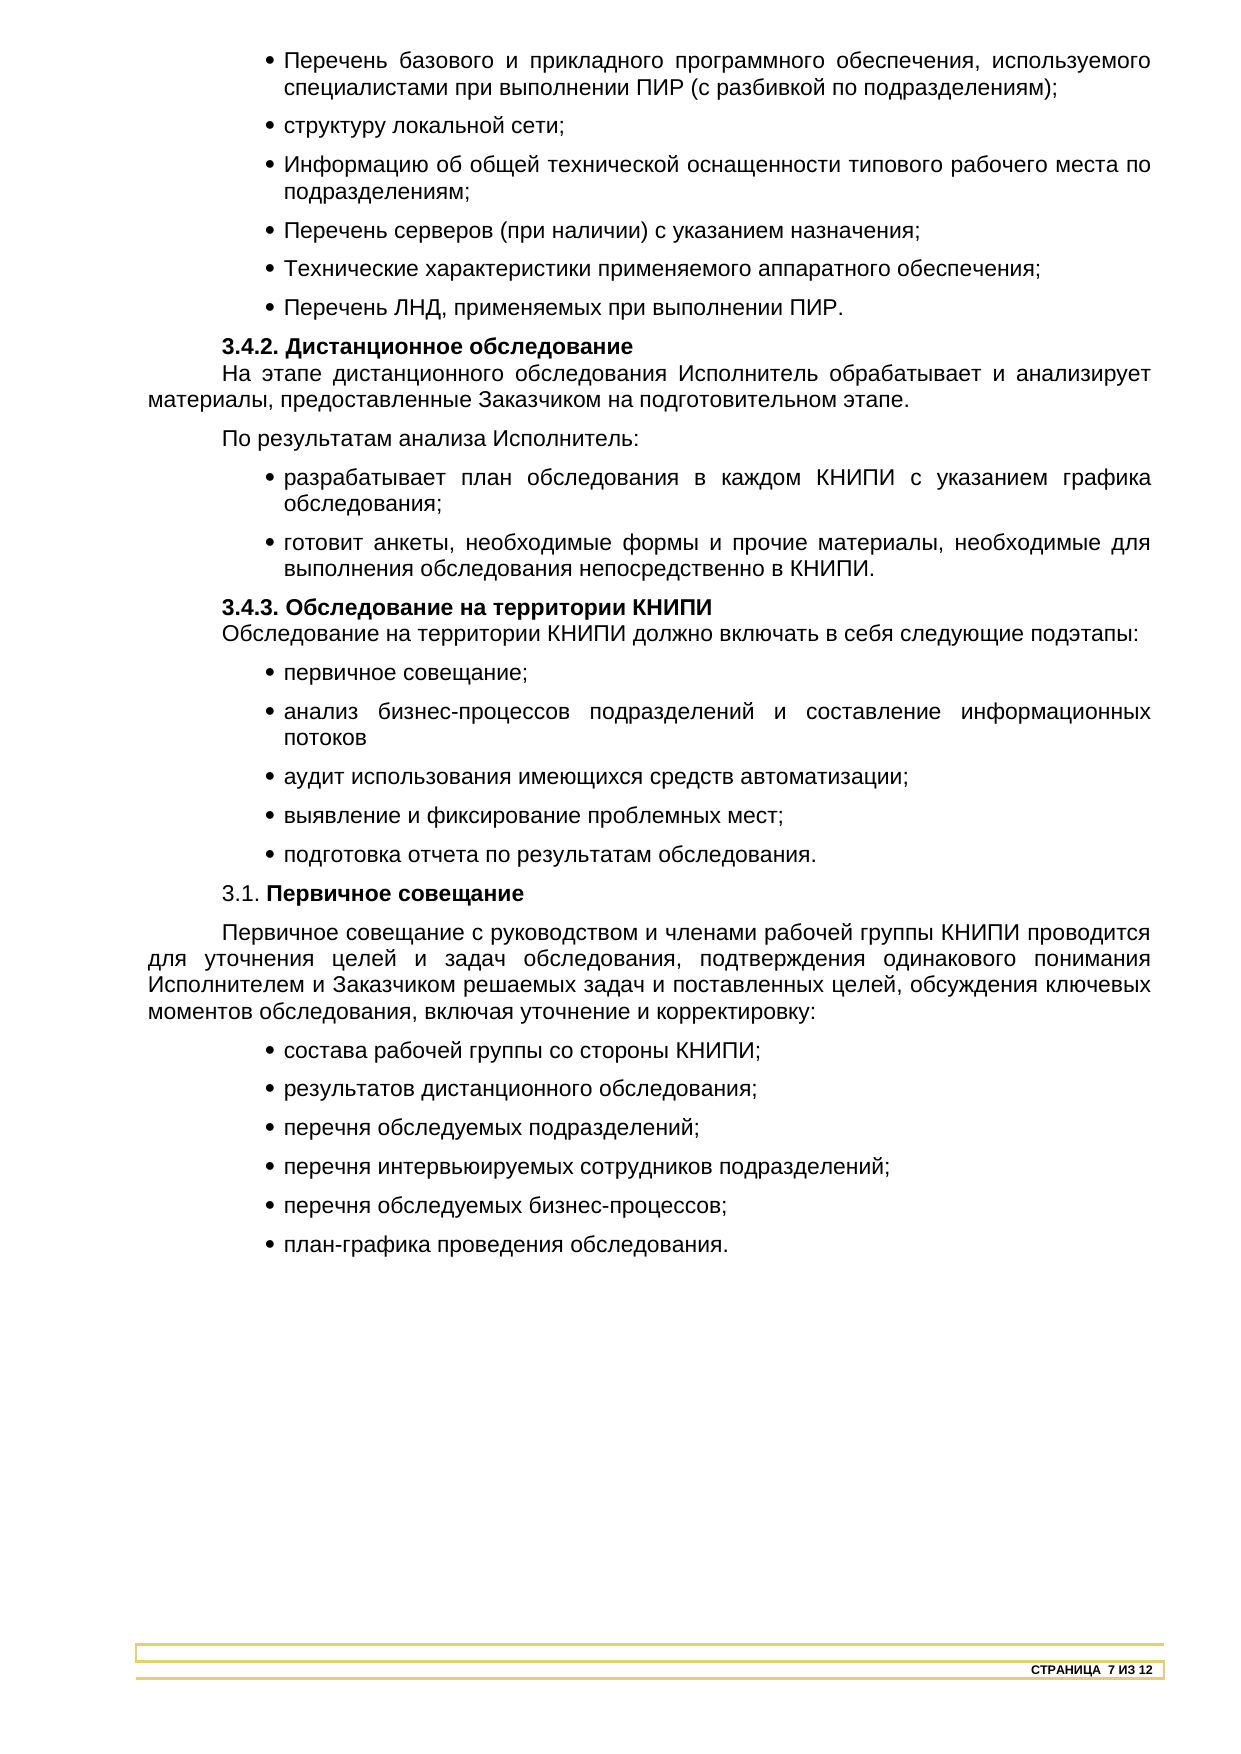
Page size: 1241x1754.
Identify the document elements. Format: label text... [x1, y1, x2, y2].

list перечня обследуемых бизнес-процессов; [266, 1192, 1152, 1218]
list Первичное совещание [148, 880, 1152, 906]
list Перечень серверов (при наличии) с указанием назначения; [266, 217, 1152, 243]
list состава рабочей группы со стороны КНИПИ; [266, 1037, 1152, 1063]
list перечня интервьюируемых сотрудников подразделений; [266, 1153, 1152, 1179]
list первичное совещание; [266, 659, 1152, 686]
list Информацию об общей технической оснащенности типового рабочего места по подразделениям; [266, 151, 1152, 204]
list готовит анкеты, необходимые формы и прочие материалы, необходимые для выполнения обследования непосредственно в КНИПИ. [266, 529, 1152, 581]
list анализ бизнес-процессов подразделений и составление информационных потоков [266, 698, 1152, 751]
text По результатам анализа Исполнитель: [148, 425, 1152, 451]
list Перечень базового и прикладного программного обеспечения, используемого специалистами при выполнении ПИР (с разбивкой по подразделениям); [266, 47, 1152, 100]
text Обследование на территории КНИПИ должно включать в себя следующие подэтапы: [148, 620, 1152, 647]
list выявление и фиксирование проблемных мест; [266, 802, 1152, 828]
list Обследование на территории КНИПИ [148, 594, 1152, 620]
list план-графика проведения обследования. [266, 1231, 1152, 1257]
text Первичное совещание с руководством и членами рабочей группы КНИПИ проводится для уточнения целей и задач обследования, подтверждения одинакового понимания Исполнителем и Заказчиком решаемых задач и поставленных целей, обсуждения ключевых моментов обследования, включая уточнение и корректировку: [148, 919, 1152, 1024]
list разрабатывает план обследования в каждом КНИПИ с указанием графика обследования; [266, 463, 1152, 516]
text На этапе дистанционного обследования Исполнитель обрабатывает и анализирует материалы, предоставленные Заказчиком на подготовительном этапе. [148, 359, 1152, 412]
list результатов дистанционного обследования; [266, 1075, 1152, 1102]
list аудит использования имеющихся средств автоматизации; [266, 763, 1152, 789]
list Дистанционное обследование [148, 333, 1152, 359]
list структуру локальной сети; [266, 112, 1152, 139]
list Перечень ЛНД, применяемых при выполнении ПИР. [266, 294, 1152, 321]
list Технические характеристики применяемого аппаратного обеспечения; [266, 255, 1152, 282]
list перечня обследуемых подразделений; [266, 1114, 1152, 1141]
list подготовка отчета по результатам обследования. [266, 841, 1152, 867]
